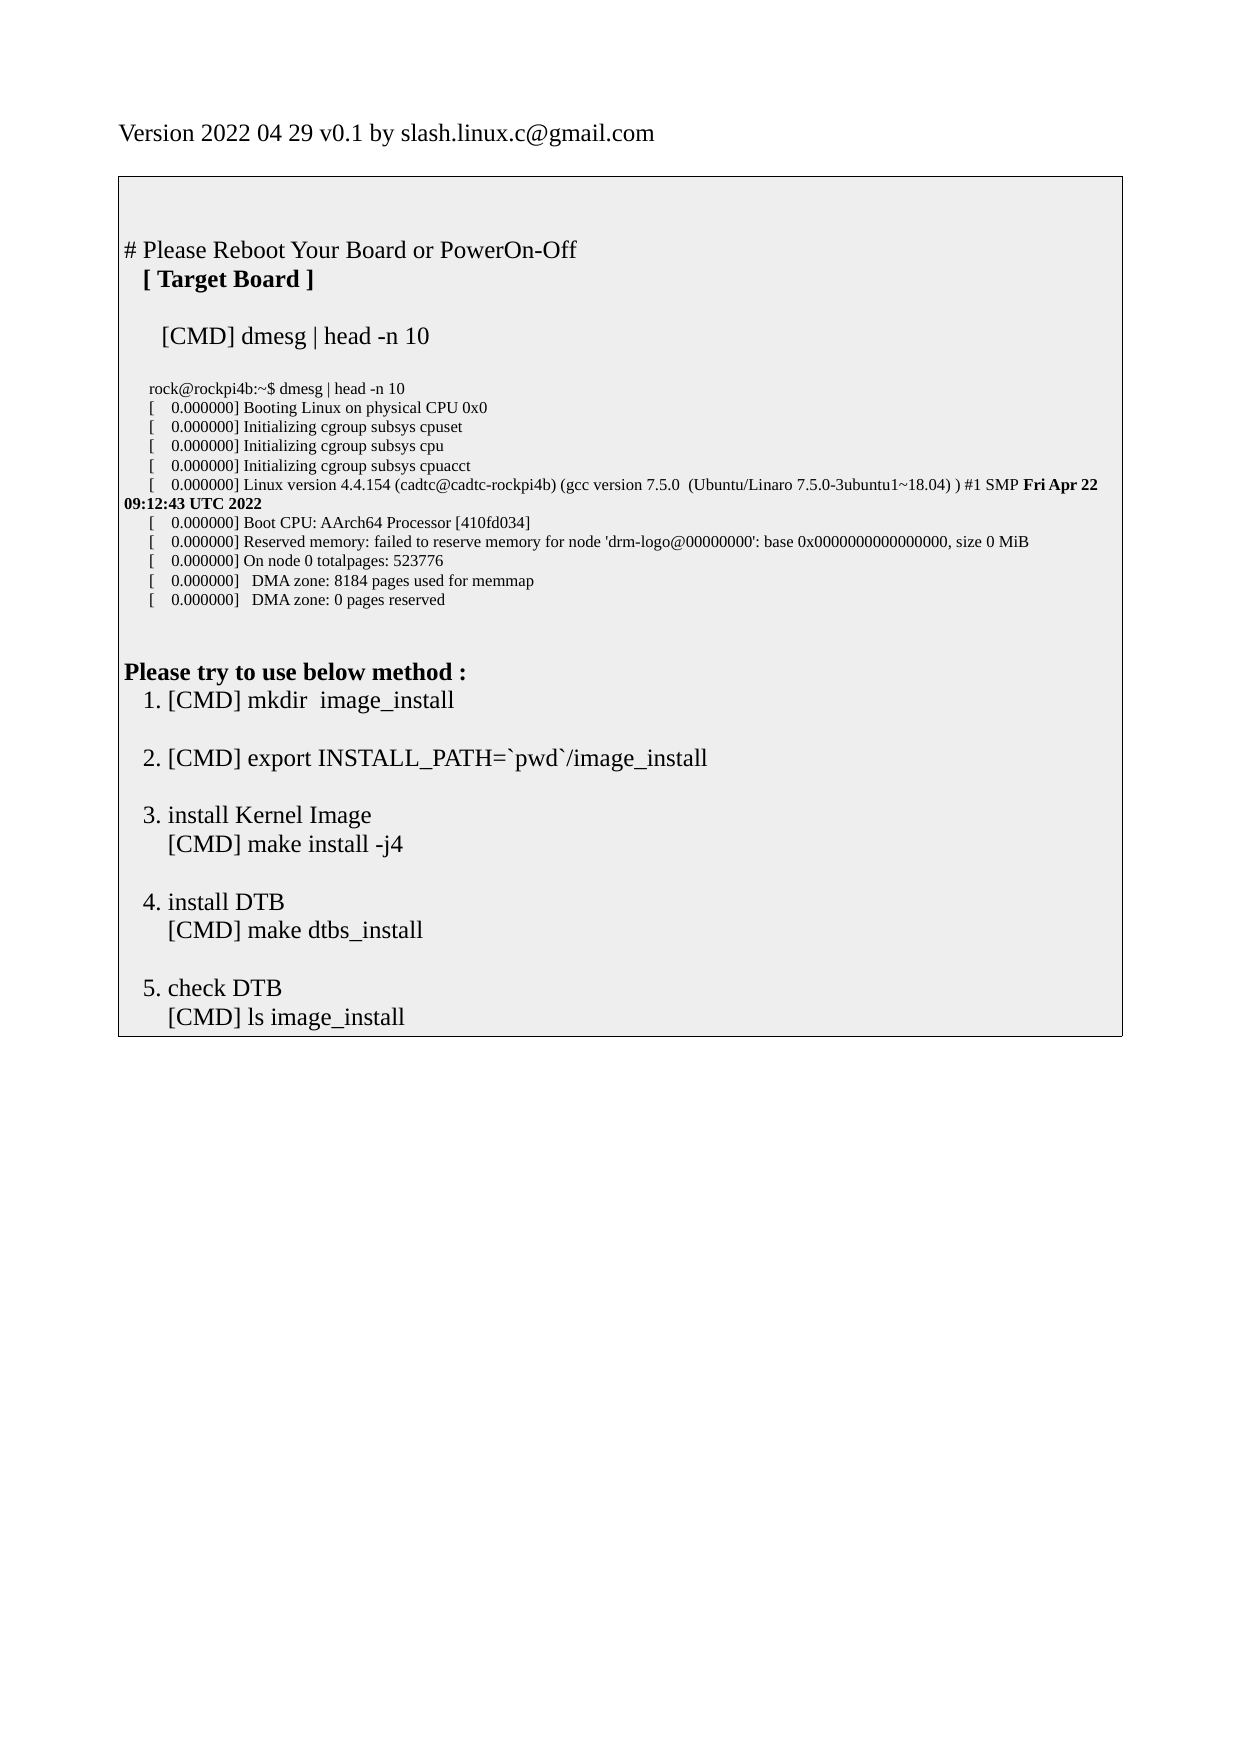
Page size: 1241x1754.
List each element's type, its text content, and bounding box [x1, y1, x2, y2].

table_cell # Please Reboot Your Board or PowerOn-Off [ Target Board ] [CMD] dmesg | head -n 10 rock@rockpi4b:~$ dmesg | head -n 10 [ 0.000000] Booting Linux on physical CPU 0x0 [ 0.000000] Initializing cgroup subsys cpuset [ 0.000000] Initializing cgroup subsys cpu [ 0.000000] Initializing cgroup subsys cpuacct [ 0.000000] Linux version 4.4.154 (cadtc@cadtc-rockpi4b) (gcc version 7.5.0 (Ubuntu/Linaro 7.5.0-3ubuntu1~18.04) ) #1 SMP Fri Apr 22 09:12:43 UTC 2022 [ 0.000000] Boot CPU: AArch64 Processor [410fd034] [ 0.000000] Reserved memory: failed to reserve memory for node 'drm-logo@00000000': base 0x0000000000000000, size 0 MiB [ 0.000000] On node 0 totalpages: 523776 [ 0.000000] DMA zone: 8184 pages used for memmap [ 0.000000] DMA zone: 0 pages reserved Please try to use below method : 1. [CMD] mkdir image_install 2. [CMD] export INSTALL_PATH=`pwd`/image_install 3. install Kernel Image [CMD] make install -j4 4. install DTB [CMD] make dtbs_install 5. check DTB [CMD] ls image_install [119, 177, 1122, 1036]
